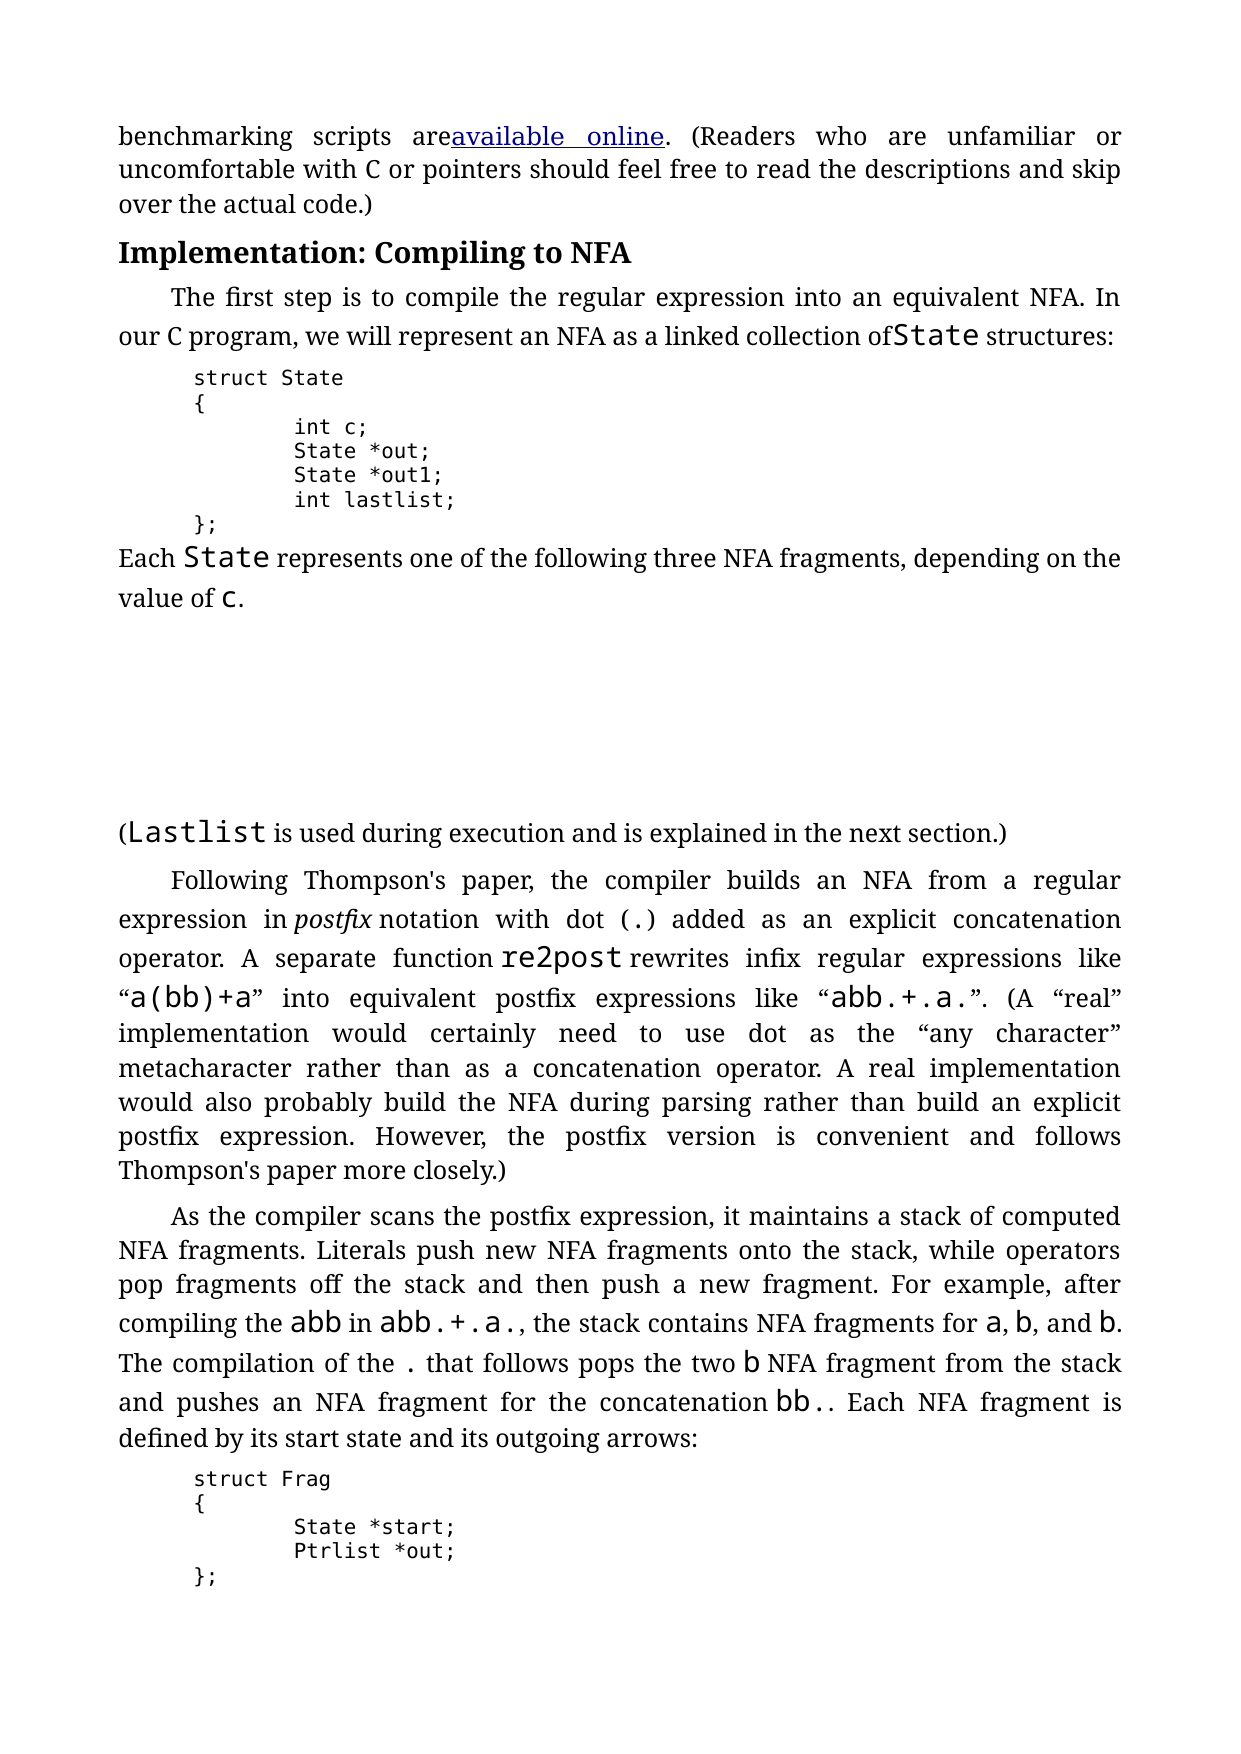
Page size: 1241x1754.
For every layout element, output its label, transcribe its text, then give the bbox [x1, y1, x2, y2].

text As the compiler scans the postfix expression, it maintains a stack of computed NFA fragments. Literals push new NFA fragments onto the stack, while operators pop fragments off the stack and then push a new fragment. For example, after compiling the abb in abb.+.a., the stack contains NFA fragments for a, b, and b. The compilation of the . that follows pops the two b NFA fragment from the stack and pushes an NFA fragment for the concatenation bb.. Each NFA fragment is defined by its start state and its outgoing arrows: [118, 1199, 1122, 1454]
text }; [193, 512, 1047, 536]
text Ptrlist *out; [193, 1539, 1047, 1564]
text struct Frag [193, 1467, 1047, 1491]
text State *out1; [193, 463, 1047, 488]
subtitle Implementation: Compiling to NFA [118, 233, 1122, 272]
text int c; [193, 415, 1047, 439]
text struct State [193, 366, 1047, 391]
text Each State represents one of the following three NFA fragments, depending on the value of c. [118, 536, 1122, 616]
text { [193, 1491, 1047, 1515]
text benchmarking scripts areavailable online. (Readers who are unfamiliar or uncomfortable with C or pointers should feel free to read the descriptions and skip over the actual code.) [118, 118, 1122, 220]
text }; [193, 1564, 1047, 1588]
text State *out; [193, 439, 1047, 463]
text int lastlist; [193, 488, 1047, 512]
text { [193, 391, 1047, 415]
text The first step is to compile the regular expression into an equivalent NFA. In our C program, we will represent an NFA as a linked collection ofState structures: [118, 280, 1122, 354]
text State *start; [193, 1515, 1047, 1539]
text (Lastlist is used during execution and is explained in the next section.) [118, 811, 1122, 851]
text Following Thompson's paper, the compiler builds an NFA from a regular expression in postfix notation with dot (.) added as an explicit concatenation operator. A separate function re2post rewrites infix regular expressions like “a(bb)+a” into equivalent postfix expressions like “abb.+.a.”. (A “real” implementation would certainly need to use dot as the “any character” metacharacter rather than as a concatenation operator. A real implementation would also probably build the NFA during parsing rather than build an explicit postfix expression. However, the postfix version is convenient and follows Thompson's paper more closely.) [118, 863, 1122, 1186]
